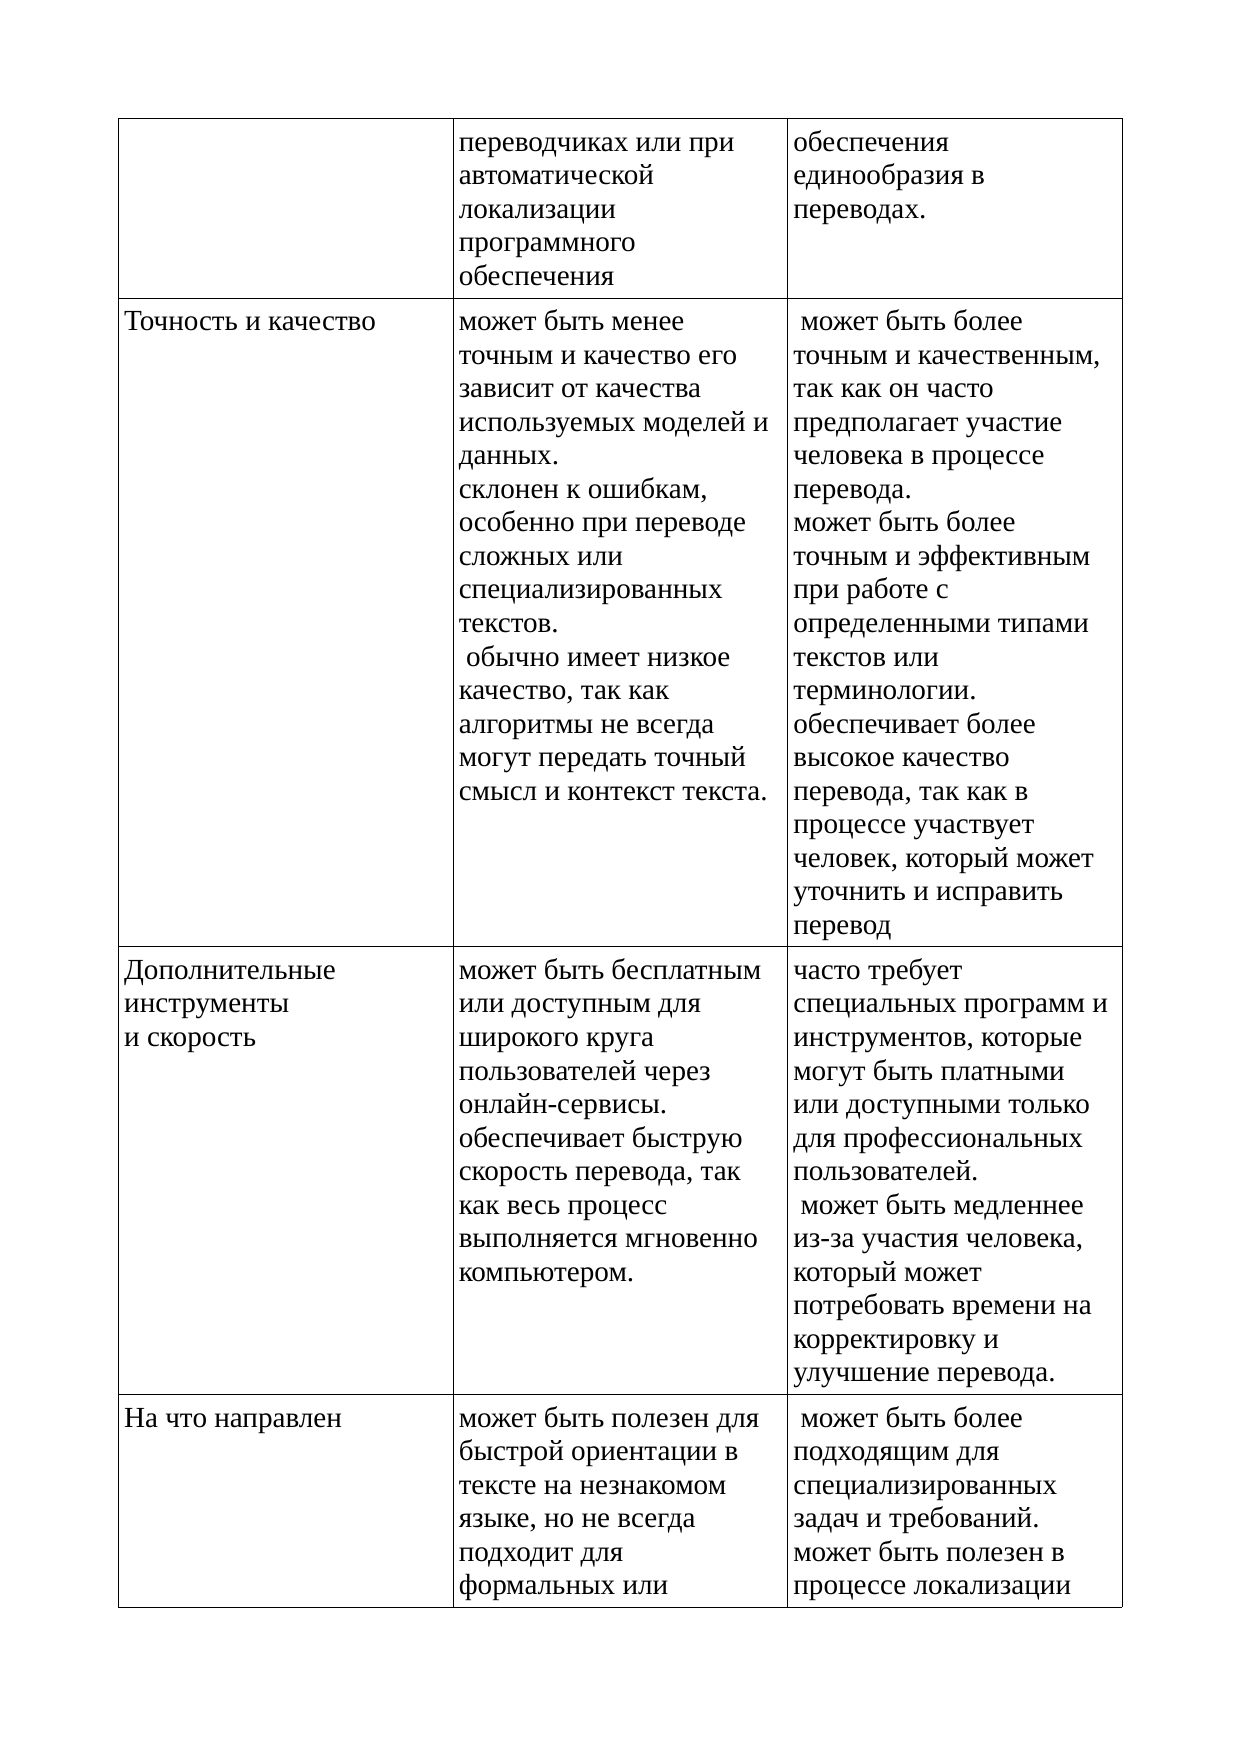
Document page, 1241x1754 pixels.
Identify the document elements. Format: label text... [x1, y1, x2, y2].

table_cell переводчиках или при автоматической локализации программного обеспечения [454, 119, 787, 297]
table_cell обеспечения единообразия в переводах. [788, 119, 1122, 297]
table_cell может быть более подходящим для специализированных задач и требований. может быть полезен в процессе локализации [788, 1395, 1122, 1607]
table_cell Дополнительные инструменты и скорость [119, 947, 453, 1394]
table_cell может быть менее точным и качество его зависит от качества используемых моделей и данных. склонен к ошибкам, особенно при переводе сложных или специализированных текстов. обычно имеет низкое качество, так как алгоритмы не всегда могут передать точный смысл и контекст текста. [454, 299, 787, 946]
table_cell На что направлен [119, 1395, 453, 1607]
table_cell часто требует специальных программ и инструментов, которые могут быть платными или доступными только для профессиональных пользователей. может быть медленнее из-за участия человека, который может потребовать времени на корректировку и улучшение перевода. [788, 947, 1122, 1394]
table_cell Точность и качество [119, 299, 453, 946]
table_cell [119, 119, 453, 297]
table_cell может быть полезен для быстрой ориентации в тексте на незнакомом языке, но не всегда подходит для формальных или [454, 1395, 787, 1607]
table_cell может быть бесплатным или доступным для широкого круга пользователей через онлайн-сервисы. обеспечивает быструю скорость перевода, так как весь процесс выполняется мгновенно компьютером. [454, 947, 787, 1394]
table_cell может быть более точным и качественным, так как он часто предполагает участие человека в процессе перевода. может быть более точным и эффективным при работе с определенными типами текстов или терминологии. обеспечивает более высокое качество перевода, так как в процессе участвует человек, который может уточнить и исправить перевод [788, 299, 1122, 946]
